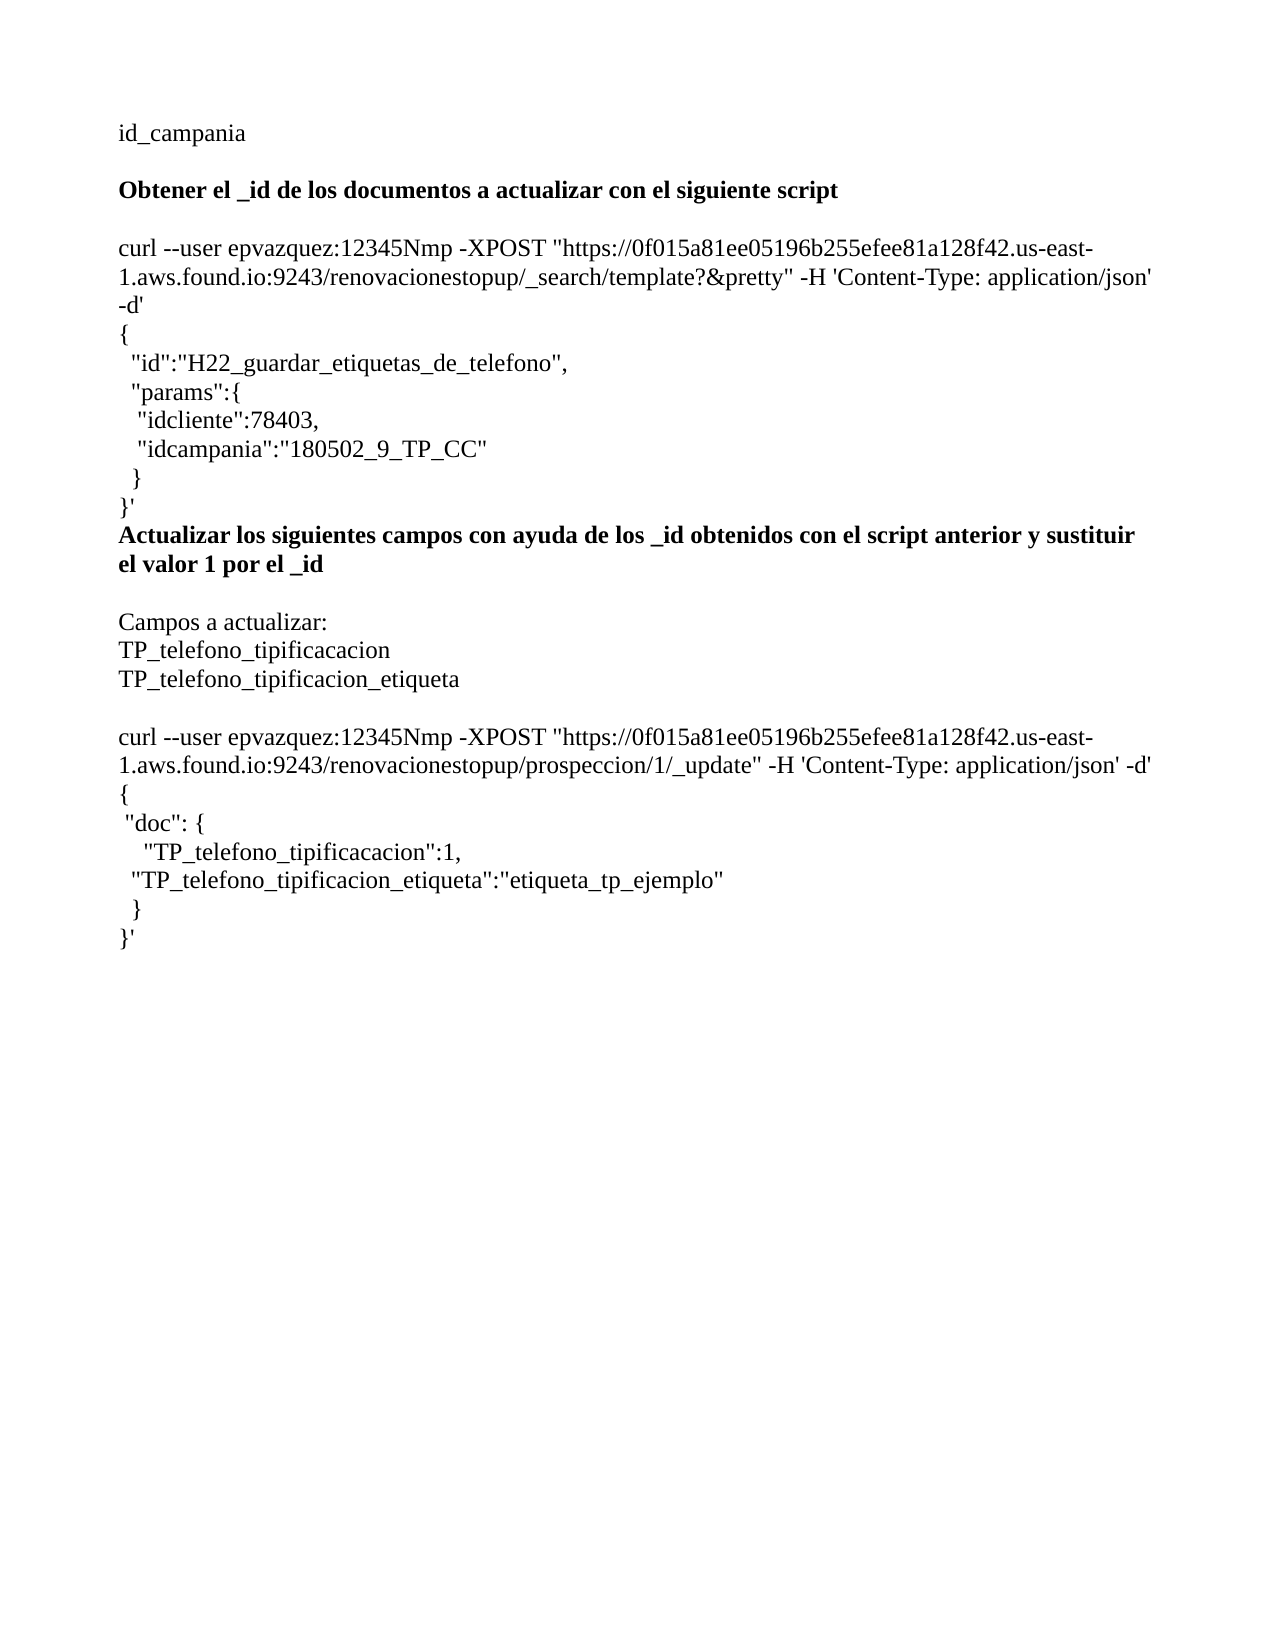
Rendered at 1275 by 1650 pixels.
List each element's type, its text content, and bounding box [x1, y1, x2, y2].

text "id":"H22_guardar_etiquetas_de_telefono", [118, 348, 1157, 377]
text } [118, 894, 1157, 923]
text "TP_telefono_tipificacion_etiqueta":"etiqueta_tp_ejemplo" [118, 866, 1157, 894]
text Actualizar los siguientes campos con ayuda de los _id obtenidos con el script anterior y sustituir el valor 1 por el _id [118, 521, 1157, 578]
text Campos a actualizar: [118, 607, 1157, 636]
text "idcampania":"180502_9_TP_CC" [118, 434, 1157, 463]
text curl --user epvazquez:12345Nmp -XPOST "https://0f015a81ee05196b255efee81a128f42.us-east-1.aws.found.io:9243/renovacionestopup/_search/template?&pretty" -H 'Content-Type: application/json' -d' [118, 233, 1157, 319]
text "TP_telefono_tipificacacion":1, [118, 837, 1157, 866]
text TP_telefono_tipificacion_etiqueta [118, 664, 1157, 693]
text }' [118, 923, 1157, 952]
text TP_telefono_tipificacacion [118, 636, 1157, 664]
text }' [118, 492, 1157, 521]
text "doc": { [118, 808, 1157, 837]
text "idcliente":78403, [118, 406, 1157, 434]
text curl --user epvazquez:12345Nmp -XPOST "https://0f015a81ee05196b255efee81a128f42.us-east-1.aws.found.io:9243/renovacionestopup/prospeccion/1/_update" -H 'Content-Type: application/json' -d' [118, 722, 1157, 779]
text { [118, 319, 1157, 348]
text { [118, 779, 1157, 808]
text Obtener el _id de los documentos a actualizar con el siguiente script [118, 176, 1157, 204]
text "params":{ [118, 377, 1157, 406]
text } [118, 463, 1157, 492]
text id_campania [118, 118, 1157, 147]
